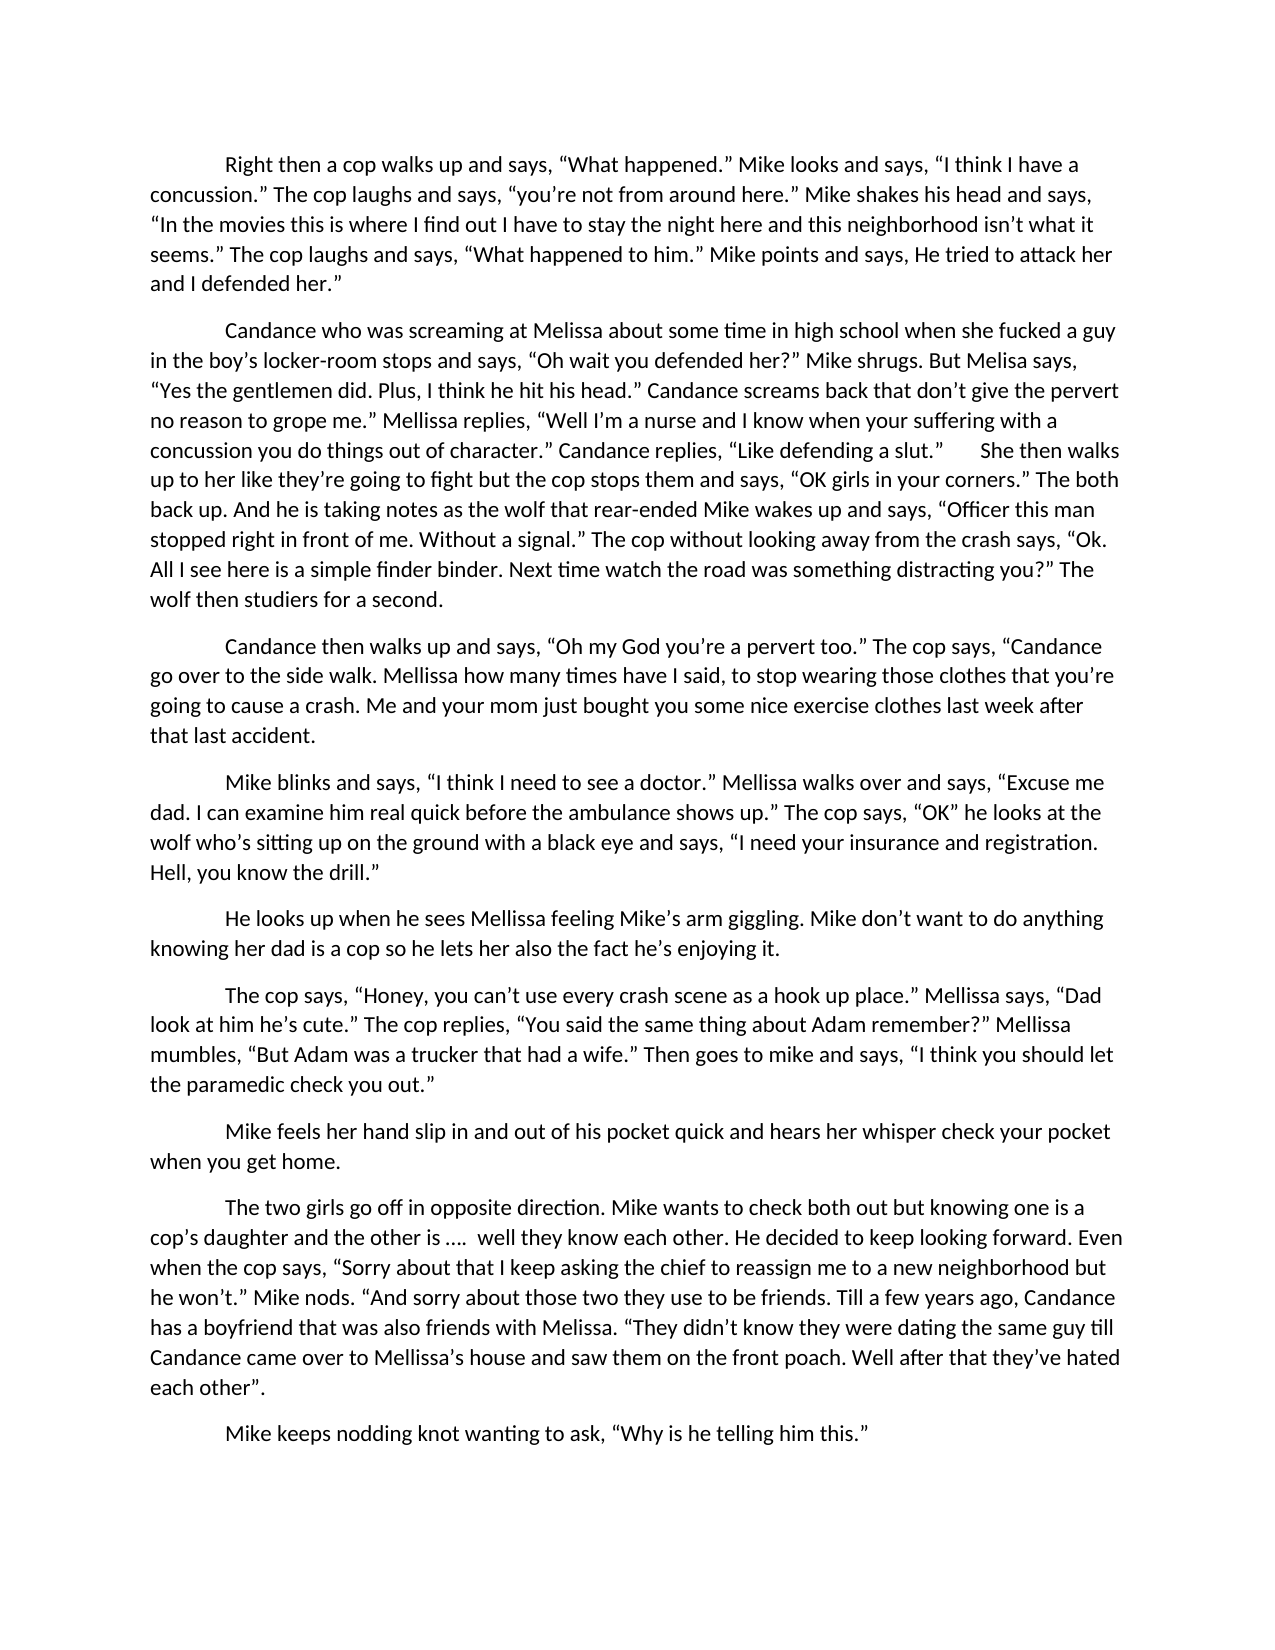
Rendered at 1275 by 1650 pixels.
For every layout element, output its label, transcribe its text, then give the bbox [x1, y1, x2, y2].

text Candance then walks up and says, “Oh my God you’re a pervert too.” The cop says, “Candance go over to the side walk. Mellissa how many times have I said, to stop wearing those clothes that you’re going to cause a crash. Me and your mom just bought you some nice exercise clothes last week after that last accident. [150, 632, 1125, 749]
text The two girls go off in opposite direction. Mike wants to check both out but knowing one is a cop’s daughter and the other is …. well they know each other. He decided to keep looking forward. Even when the cop says, “Sorry about that I keep asking the chief to reassign me to a new neighborhood but he won’t.” Mike nods. “And sorry about those two they use to be friends. Till a few years ago, Candance has a boyfriend that was also friends with Melissa. “They didn’t know they were dating the same guy till Candance came over to Mellissa’s house and saw them on the front poach. Well after that they’ve hated each other”. [150, 1193, 1125, 1401]
text The cop says, “Honey, you can’t use every crash scene as a hook up place.” Mellissa says, “Dad look at him he’s cute.” The cop replies, “You said the same thing about Adam remember?” Mellissa mumbles, “But Adam was a trucker that had a wife.” Then goes to mike and says, “I think you should let the paramedic check you out.” [150, 981, 1125, 1098]
text Right then a cop walks up and says, “What happened.” Mike looks and says, “I think I have a concussion.” The cop laughs and says, “you’re not from around here.” Mike shakes his head and says, “In the movies this is where I find out I have to stay the night here and this neighborhood isn’t what it seems.” The cop laughs and says, “What happened to him.” Mike points and says, He tried to attack her and I defended her.” [150, 150, 1125, 298]
text He looks up when he sees Mellissa feeling Mike’s arm giggling. Mike don’t want to do anything knowing her dad is a cop so he lets her also the fact he’s enjoying it. [150, 904, 1125, 962]
text Mike blinks and says, “I think I need to see a doctor.” Mellissa walks over and says, “Excuse me dad. I can examine him real quick before the ambulance shows up.” The cop says, “OK” he looks at the wolf who’s sitting up on the ground with a black eye and says, “I need your insurance and registration. Hell, you know the drill.” [150, 768, 1125, 886]
text Candance who was screaming at Melissa about some time in high school when she fucked a guy in the boy’s locker-room stops and says, “Oh wait you defended her?” Mike shrugs. But Melisa says, “Yes the gentlemen did. Plus, I think he hit his head.” Candance screams back that don’t give the pervert no reason to grope me.” Mellissa replies, “Well I’m a nurse and I know when your suffering with a concussion you do things out of character.” Candance replies, “Like defending a slut.” She then walks up to her like they’re going to fight but the cop stops them and says, “OK girls in your corners.” The both back up. And he is taking notes as the wolf that rear-ended Mike wakes up and says, “Officer this man stopped right in front of me. Without a signal.” The cop without looking away from the crash says, “Ok. All I see here is a simple finder binder. Next time watch the road was something distracting you?” The wolf then studiers for a second. [150, 316, 1125, 613]
text Mike keeps nodding knot wanting to ask, “Why is he telling him this.” [150, 1419, 1125, 1447]
text Mike feels her hand slip in and out of his pocket quick and hears her whisper check your pocket when you get home. [150, 1117, 1125, 1175]
